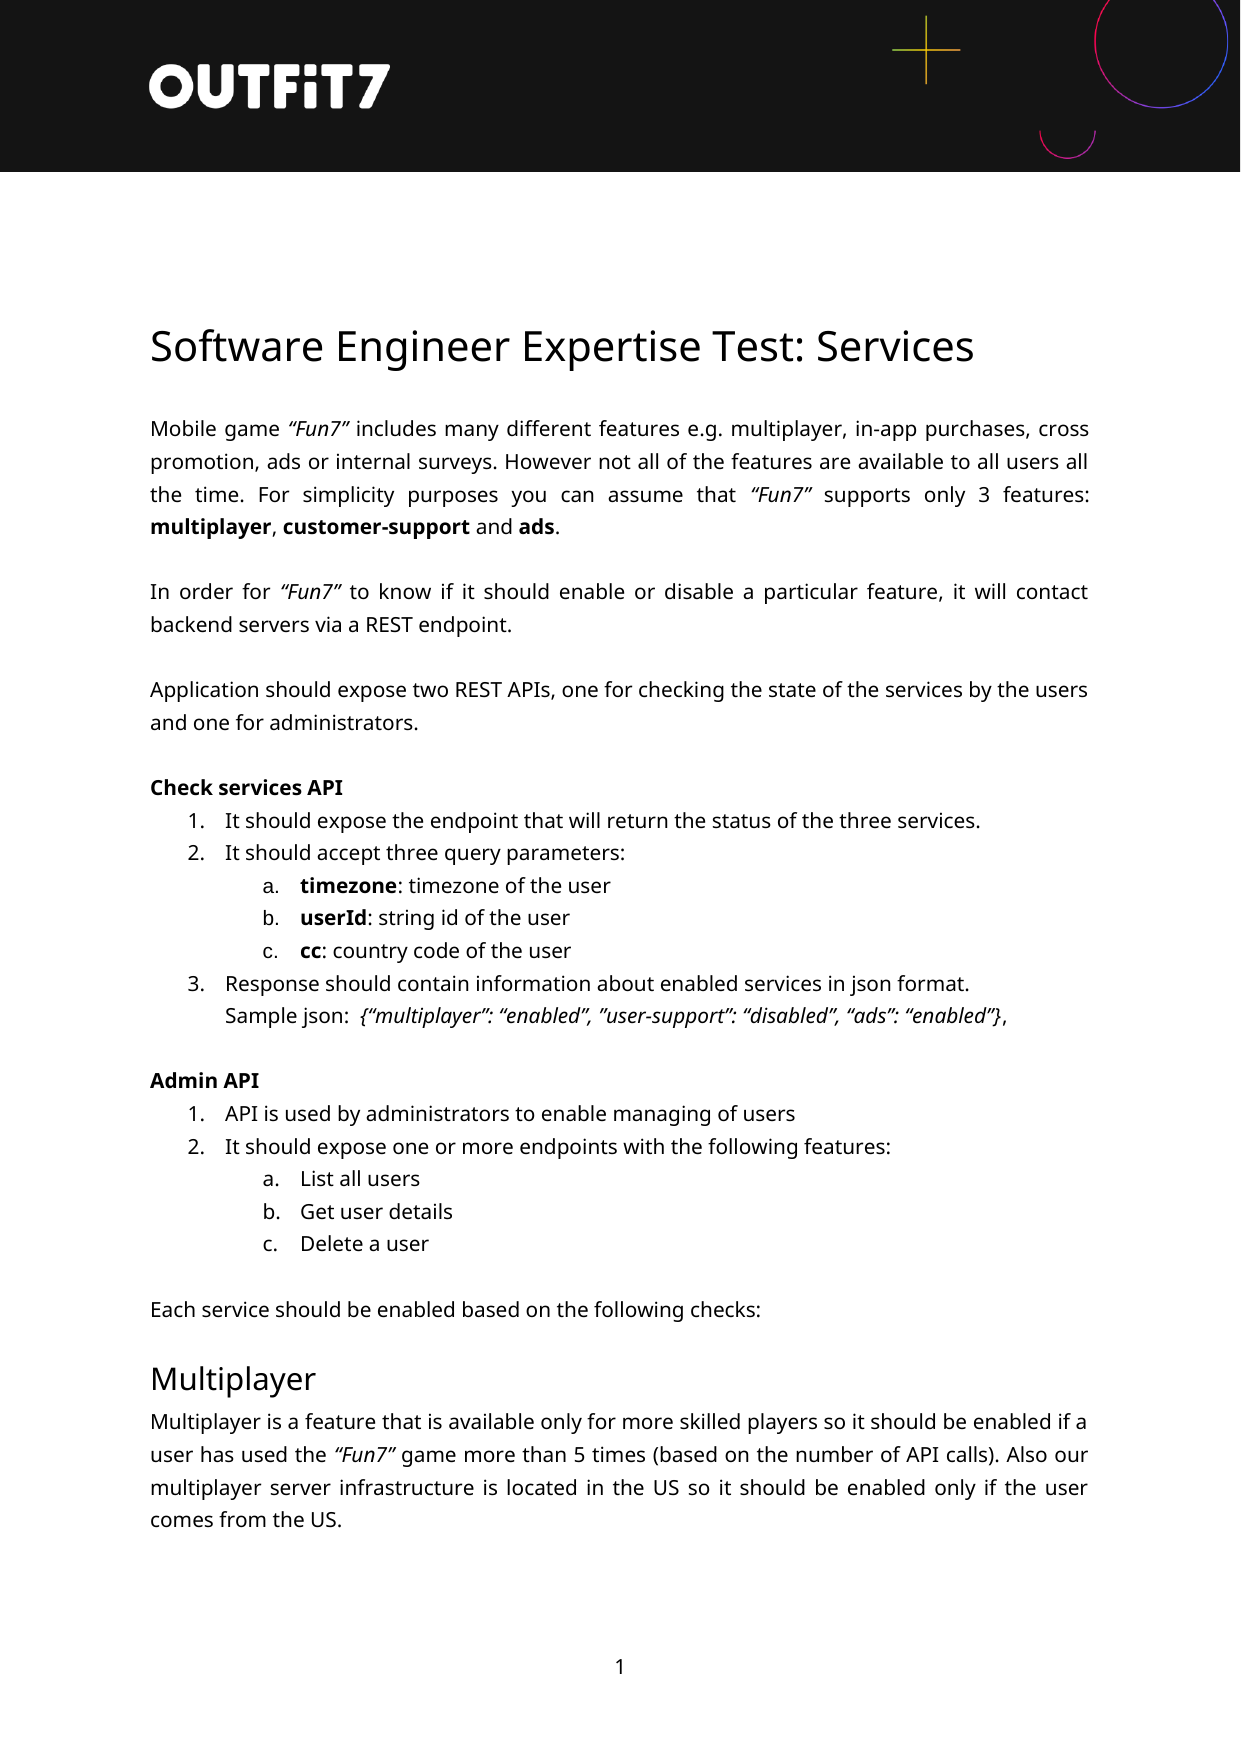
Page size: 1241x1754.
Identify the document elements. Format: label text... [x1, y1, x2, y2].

text Mobile game “Fun7” includes many different features e.g. multiplayer, in-app purchases, cross promotion, ads or internal surveys. However not all of the features are available to all users all the time. For simplicity purposes you can assume that “Fun7” supports only 3 features: multiplayer, customer-support and ads. [150, 414, 1090, 541]
list Response should contain information about enabled services in json format. Sample json: {“multiplayer”: “enabled”, ”user-support”: “disabled”, “ads”: “enabled”}, [187, 969, 1090, 1030]
text In order for “Fun7” to know if it should enable or disable a particular feature, it will contact backend servers via a REST endpoint. [150, 577, 1090, 638]
list userId: string id of the user [262, 903, 1090, 932]
list List all users [262, 1164, 1090, 1193]
text Application should expose two REST APIs, one for checking the state of the services by the users and one for administrators. [150, 675, 1090, 736]
text Admin API [150, 1067, 1090, 1095]
list It should expose the endpoint that will return the status of the three services. [187, 806, 1090, 834]
list Delete a user [262, 1229, 1090, 1258]
list timezone: timezone of the user [262, 871, 1090, 899]
subtitle Software Engineer Expertise Test: Services [150, 317, 1090, 373]
picture [0, 0, 1241, 172]
text Check services API [150, 773, 1090, 802]
text Each service should be enabled based on the following checks: [150, 1295, 1090, 1323]
list It should accept three query parameters: [187, 838, 1090, 867]
list API is used by administrators to enable managing of users [187, 1099, 1090, 1128]
list Get user details [262, 1197, 1090, 1225]
list It should expose one or more endpoints with the following features: [187, 1132, 1090, 1160]
text Multiplayer is a feature that is available only for more skilled players so it should be enabled if a user has used the “Fun7” game more than 5 times (based on the number of API calls). Also our multiplayer server infrastructure is located in the US so it should be enabled only if the user comes from the US. [150, 1407, 1090, 1534]
list cc: country code of the user [262, 936, 1090, 964]
subtitle Multiplayer [150, 1357, 1090, 1399]
